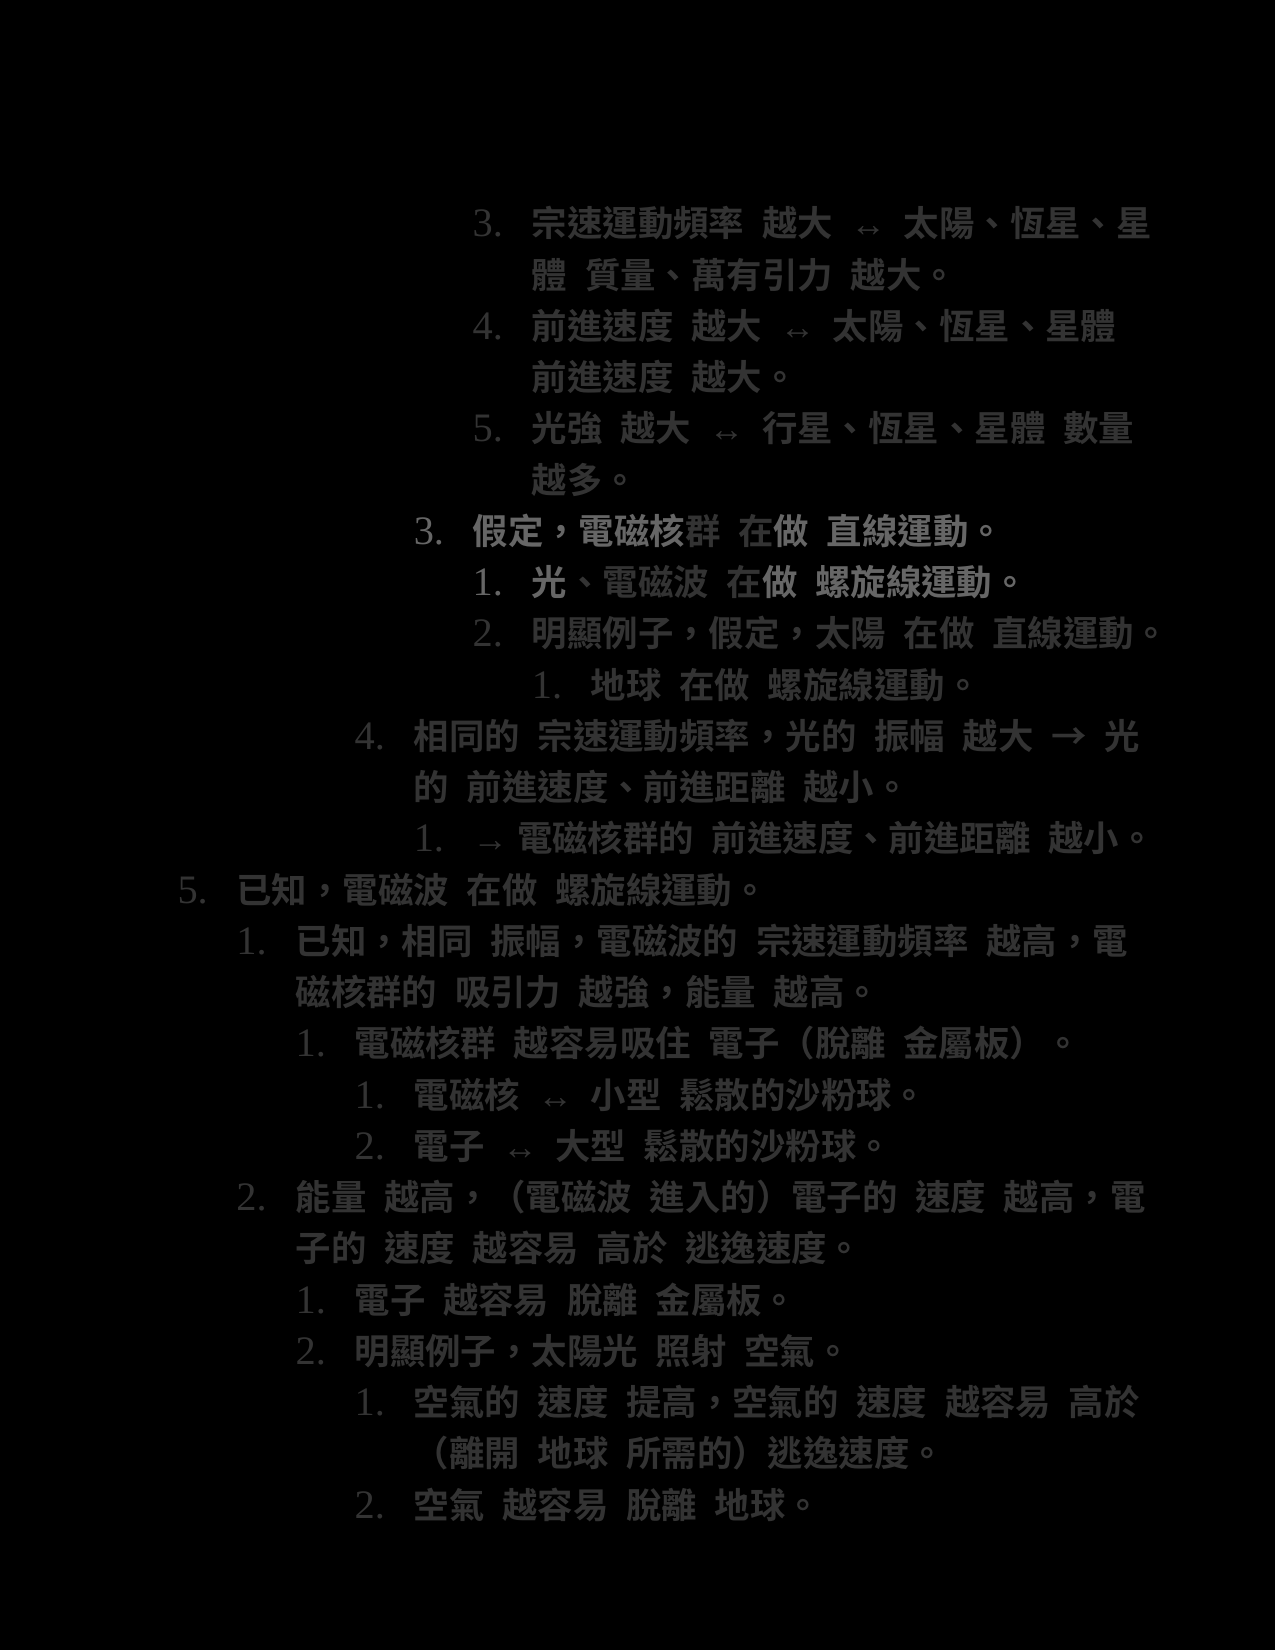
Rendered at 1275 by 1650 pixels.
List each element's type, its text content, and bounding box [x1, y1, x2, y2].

list 已知，相同 振幅，電磁波的 宗速運動頻率 越高，電磁核群的 吸引力 越強，能量 越高。 [236, 913, 1157, 1016]
list 明顯例子，太陽光 照射 空氣。 [295, 1323, 1157, 1374]
list 相同的 宗速運動頻率，光的 振幅 越大 → 光的 前進速度、前進距離 越小。 [354, 708, 1157, 811]
list 電子 ↔ 大型 鬆散的沙粉球。 [354, 1118, 1157, 1169]
list 光強 越大 ↔ 行星、恆星、星體 數量 越多。 [472, 401, 1157, 503]
list 電子 越容易 脫離 金屬板。 [295, 1272, 1157, 1323]
list 電磁核 ↔ 小型 鬆散的沙粉球。 [354, 1067, 1157, 1118]
list 假定，電磁核群 在做 直線運動。 [413, 503, 1157, 554]
list 宗速運動頻率 越大 ↔ 太陽、恆星、星體 質量、萬有引力 越大。 [472, 196, 1157, 298]
list 地球 在做 螺旋線運動。 [532, 657, 1157, 708]
list 明顯例子，假定，太陽 在做 直線運動。 [472, 606, 1157, 657]
list 已知，電磁波 在做 螺旋線運動。 [177, 862, 1157, 913]
list → 電磁核群的 前進速度、前進距離 越小。 [413, 811, 1157, 862]
list 光、電磁波 在做 螺旋線運動。 [472, 554, 1157, 606]
list 空氣的 速度 提高，空氣的 速度 越容易 高於（離開 地球 所需的）逃逸速度。 [354, 1374, 1157, 1477]
list 電磁核群 越容易吸住 電子（脫離 金屬板）。 [295, 1016, 1157, 1067]
list 能量 越高，（電磁波 進入的）電子的 速度 越高，電子的 速度 越容易 高於 逃逸速度。 [236, 1169, 1157, 1272]
list 空氣 越容易 脫離 地球。 [354, 1477, 1157, 1528]
list 前進速度 越大 ↔ 太陽、恆星、星體 前進速度 越大。 [472, 298, 1157, 401]
